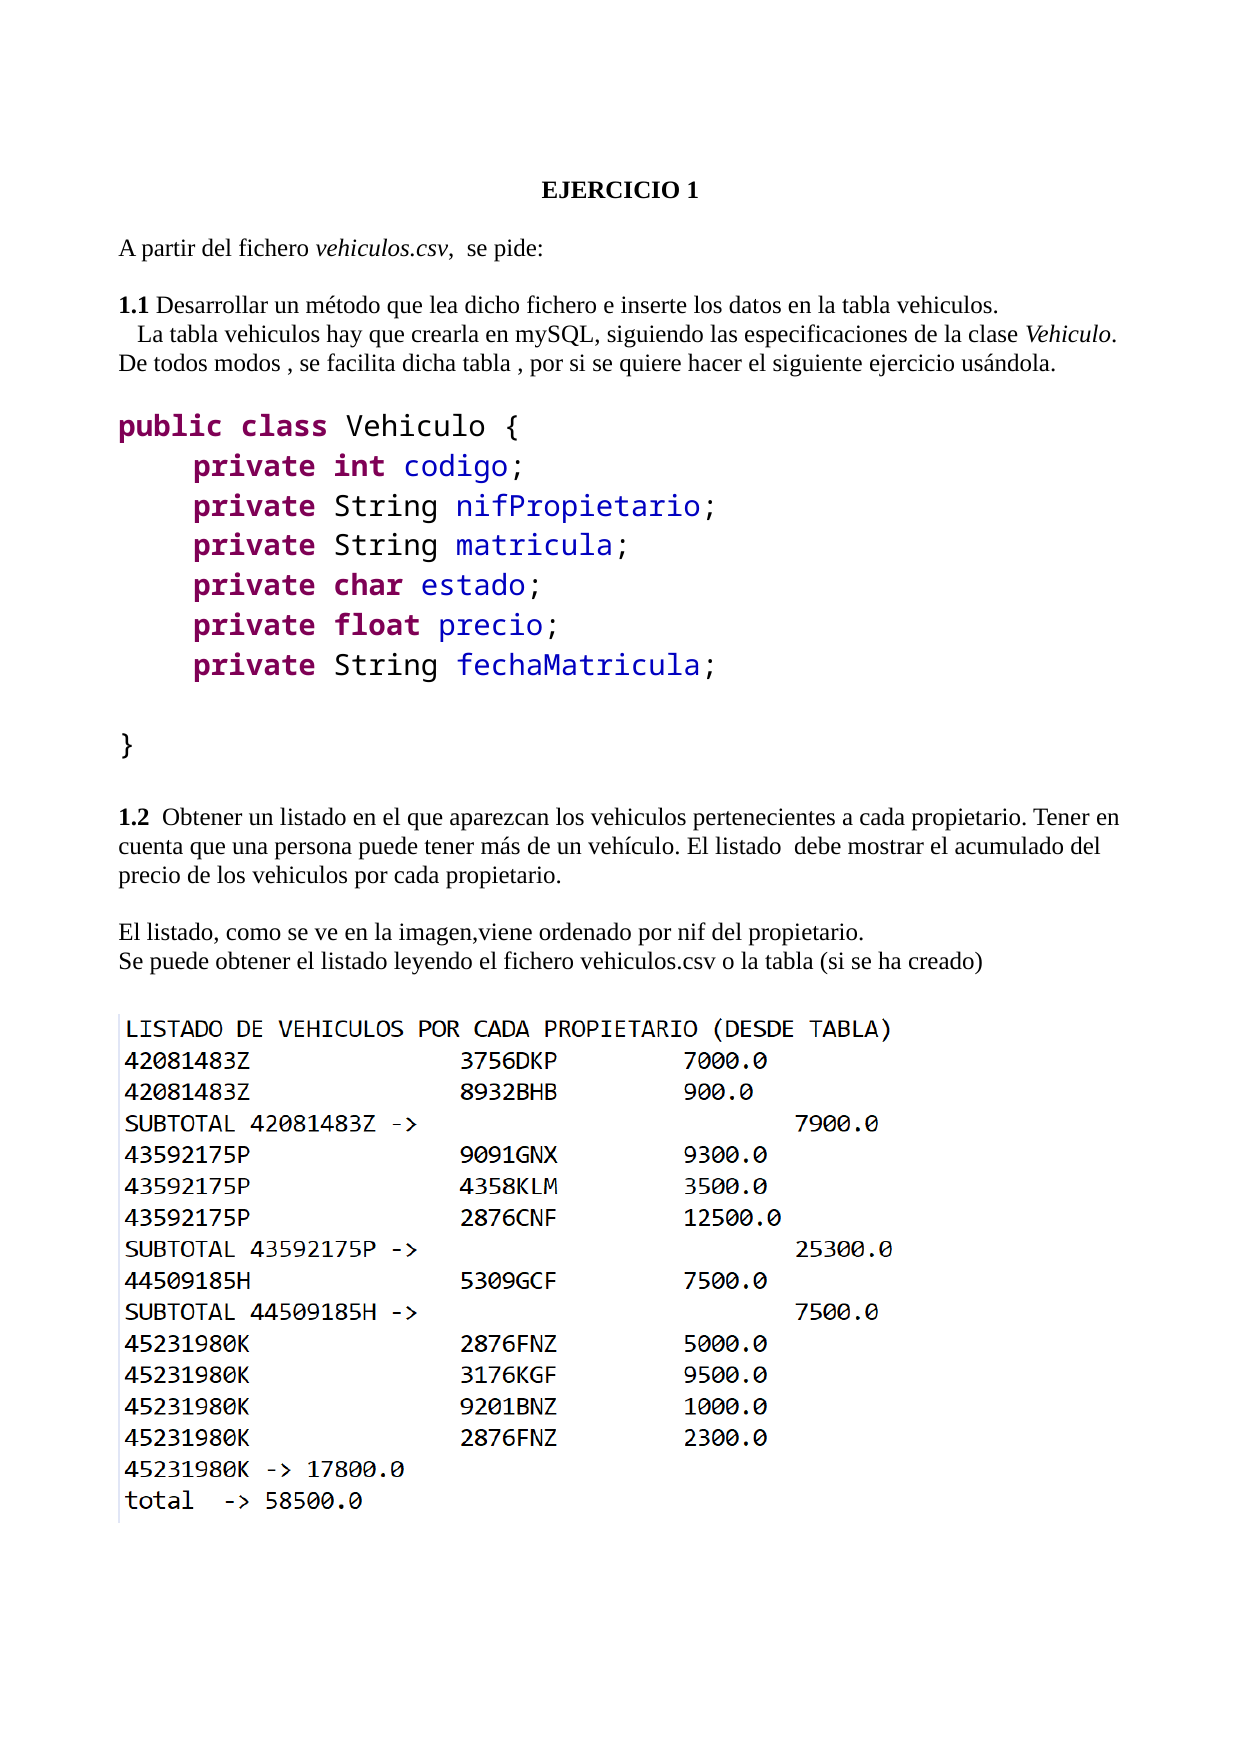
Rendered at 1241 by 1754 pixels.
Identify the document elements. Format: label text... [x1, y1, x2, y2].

picture [118, 1014, 1123, 1580]
text private char estado; [118, 564, 1122, 604]
text private String fechaMatricula; [118, 644, 1122, 683]
text public class Vehiculo { [118, 406, 1122, 445]
text private float precio; [118, 604, 1122, 644]
text private String nifPropietario; [118, 485, 1122, 525]
text private int codigo; [118, 445, 1122, 485]
text La tabla vehiculos hay que crearla en mySQL, siguiendo las especificaciones de la clase Vehiculo. [118, 319, 1122, 348]
text private String matricula; [118, 525, 1122, 564]
text 1.2 Obtener un listado en el que aparezcan los vehiculos pertenecientes a cada propietario. Tener en cuenta que una persona puede tener más de un vehículo. El listado debe mostrar el acumulado del precio de los vehiculos por cada propietario. [118, 802, 1122, 889]
text A partir del fichero vehiculos.csv, se pide: [118, 233, 1122, 262]
text El listado, como se ve en la imagen,viene ordenado por nif del propietario. [118, 917, 1122, 946]
text EJERCICIO 1 [118, 176, 1122, 204]
text De todos modos , se facilita dicha tabla , por si se quiere hacer el siguiente ejercicio usándola. [118, 348, 1122, 377]
text } [118, 723, 1122, 763]
text 1.1 Desarrollar un método que lea dicho fichero e inserte los datos en la tabla vehiculos. [118, 291, 1122, 319]
text Se puede obtener el listado leyendo el fichero vehiculos.csv o la tabla (si se ha creado) [118, 946, 1122, 975]
